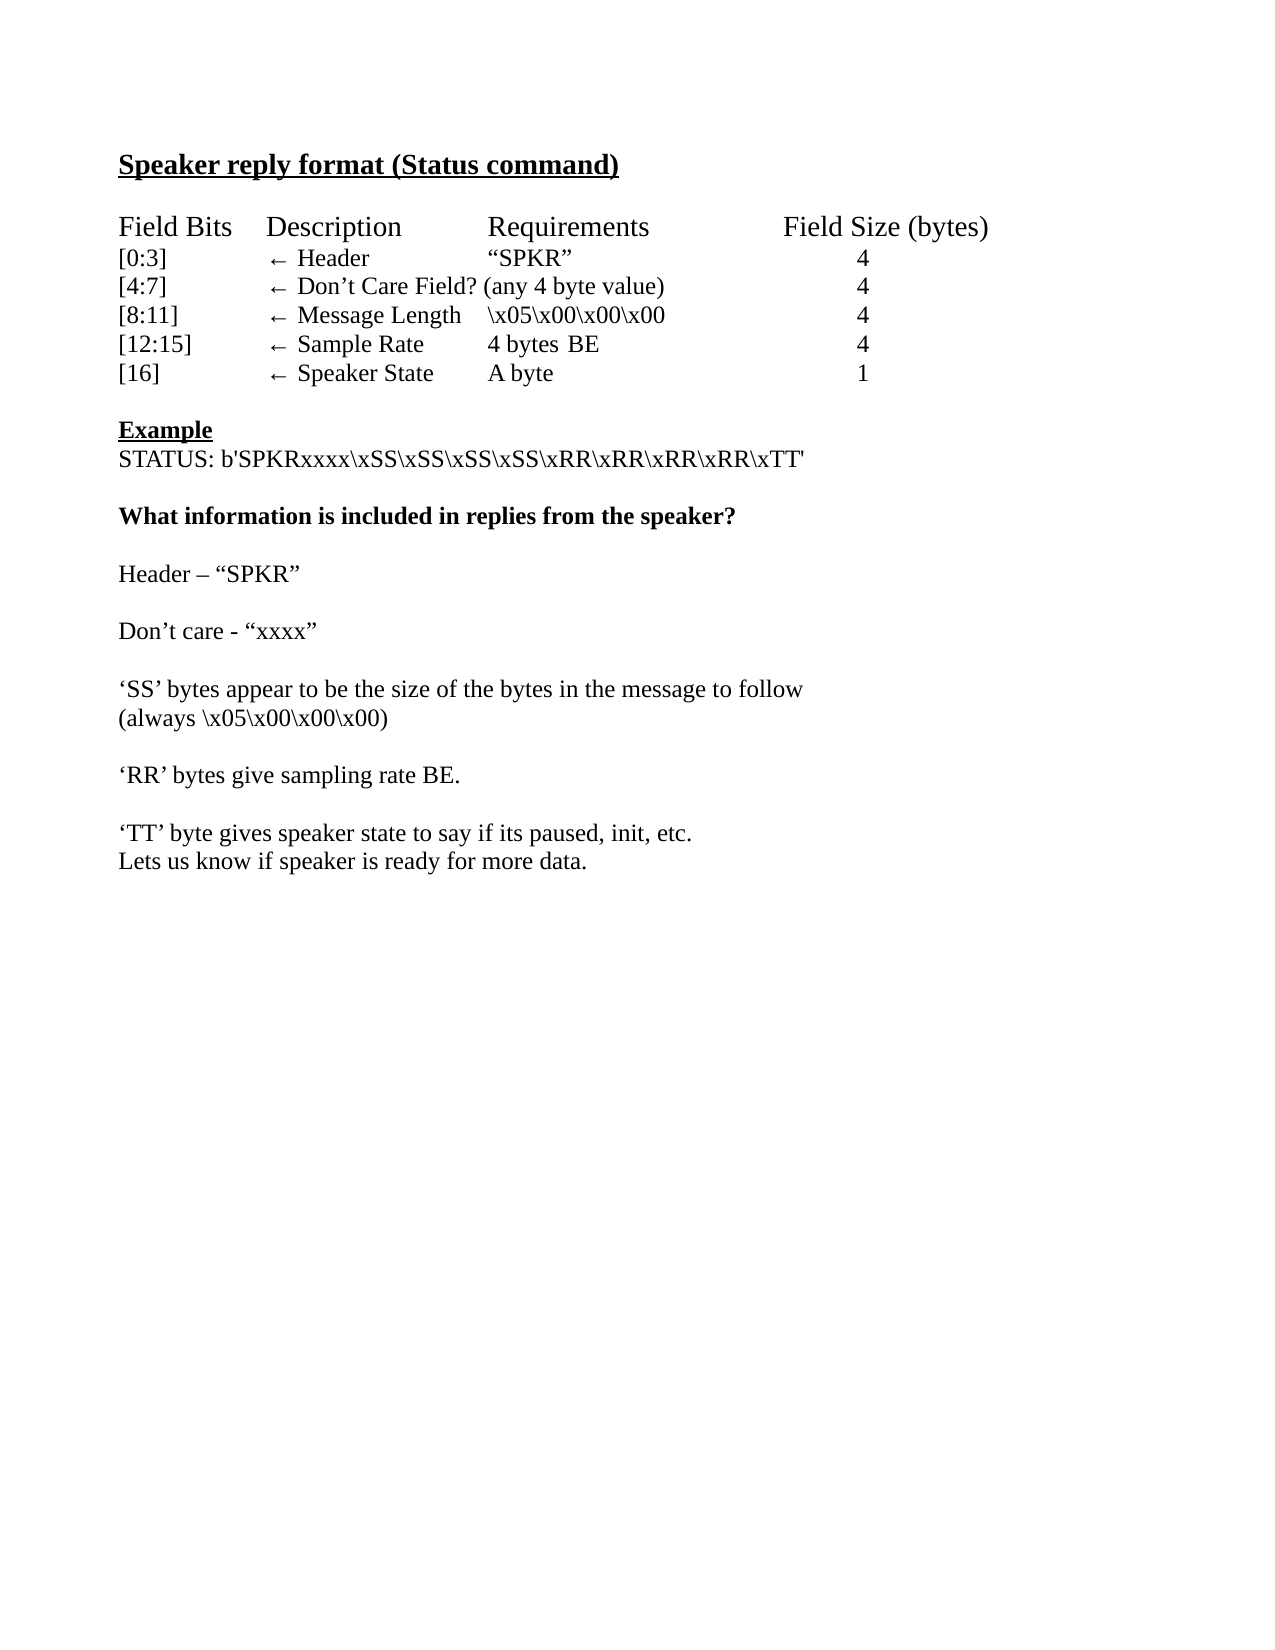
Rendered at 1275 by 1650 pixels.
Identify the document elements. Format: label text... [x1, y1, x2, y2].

text [12:15] ← Sample Rate 4 bytes BE 4 [118, 329, 1157, 358]
text Example [118, 415, 1157, 444]
text ‘TT’ byte gives speaker state to say if its paused, init, etc. [118, 818, 1157, 846]
text What information is included in replies from the speaker? [118, 501, 1157, 530]
text [0:3] ← Header “SPKR” 4 [118, 243, 1157, 271]
text Header – “SPKR” [118, 559, 1157, 588]
text Lets us know if speaker is ready for more data. [118, 846, 1157, 875]
text [4:7] ← Don’t Care Field? (any 4 byte value) 4 [118, 271, 1157, 300]
text [16] ← Speaker State A byte 1 [118, 358, 1157, 386]
text (always \x05\x00\x00\x00) [118, 703, 1157, 731]
text Speaker reply format (Status command) [118, 147, 1157, 180]
text ‘RR’ bytes give sampling rate BE. [118, 760, 1157, 789]
text Field Bits Description Requirements Field Size (bytes) [118, 209, 1157, 243]
text ‘SS’ bytes appear to be the size of the bytes in the message to follow [118, 674, 1157, 703]
text STATUS: b'SPKRxxxx\xSS\xSS\xSS\xSS\xRR\xRR\xRR\xRR\xTT' [118, 444, 1157, 473]
text Don’t care - “xxxx” [118, 616, 1157, 645]
text [8:11] ← Message Length \x05\x00\x00\x00 4 [118, 300, 1157, 329]
